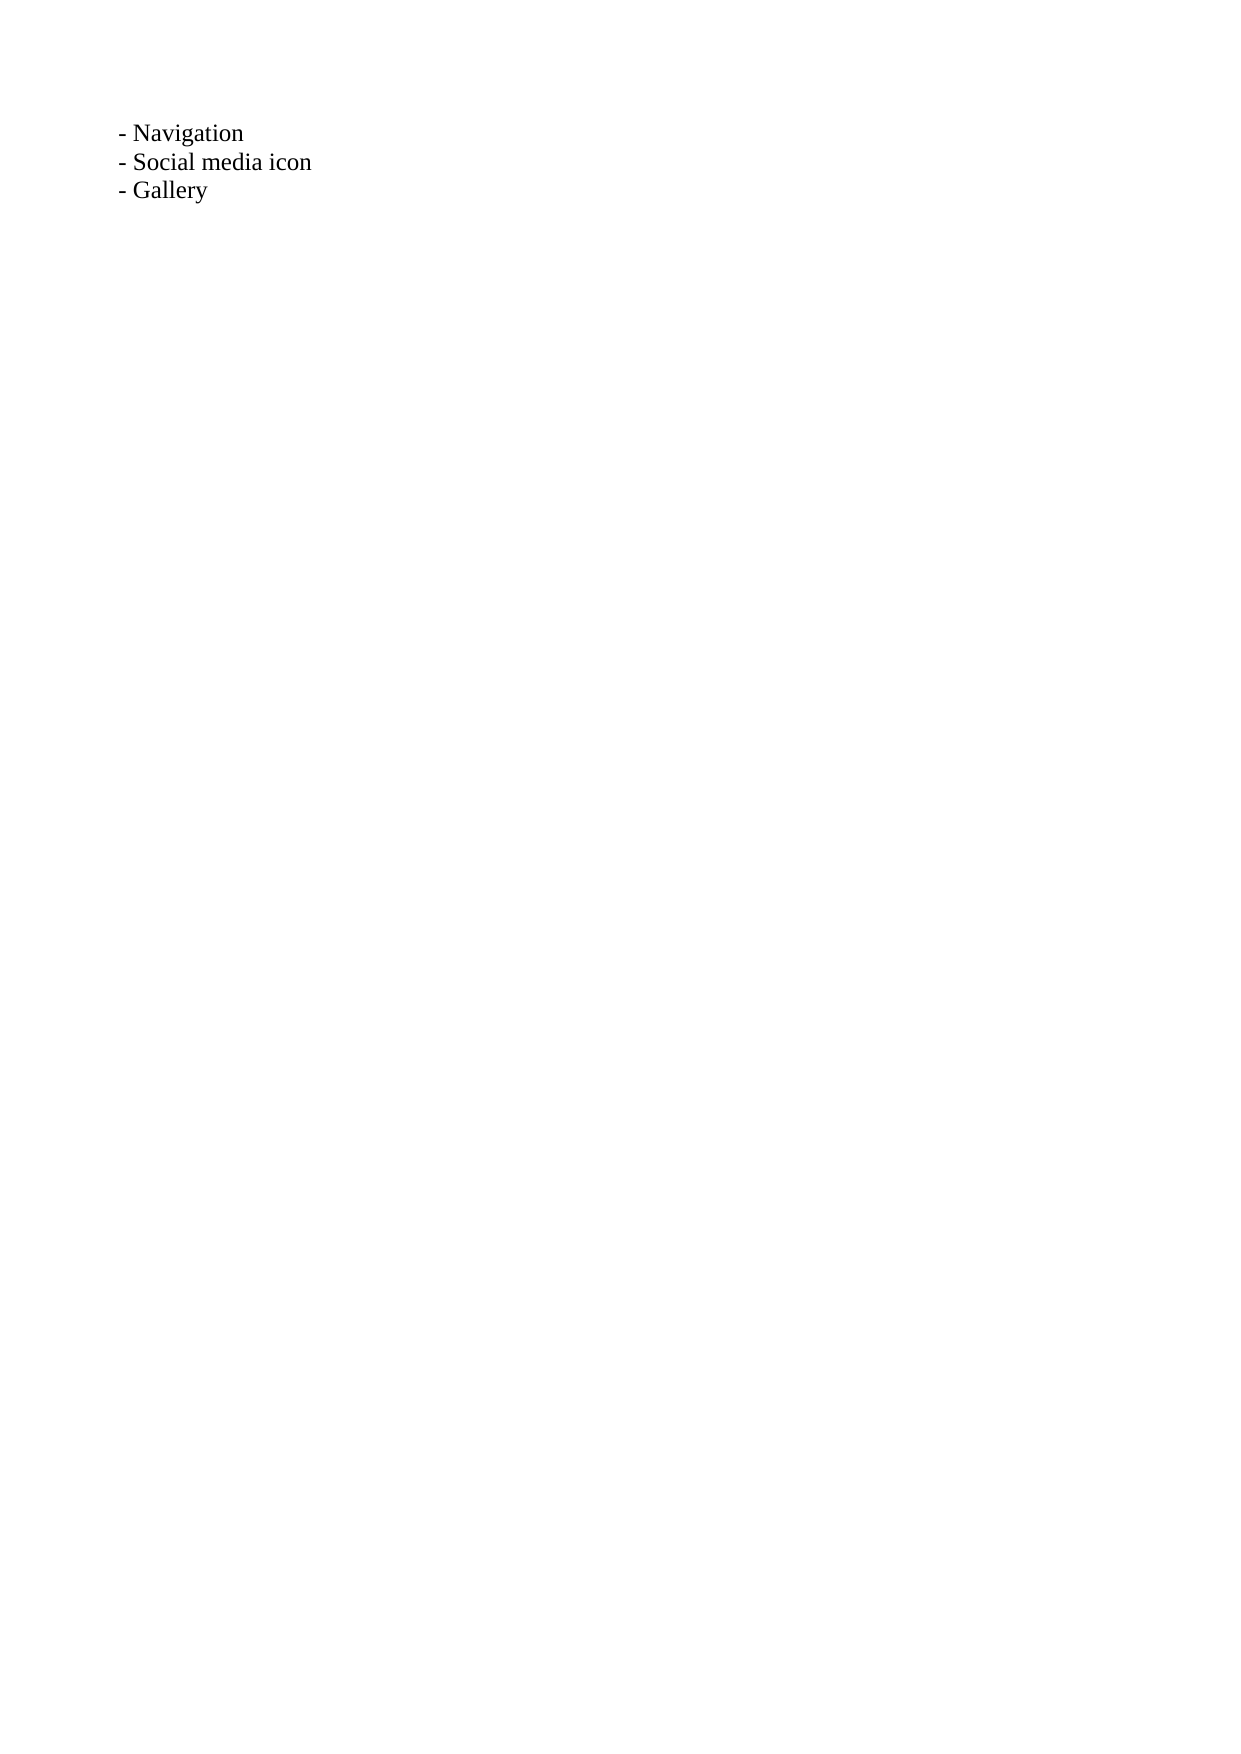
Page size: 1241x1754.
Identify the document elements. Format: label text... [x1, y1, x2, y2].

text - Navigation [118, 118, 1122, 147]
text - Gallery [118, 176, 1122, 204]
text - Social media icon [118, 147, 1122, 176]
